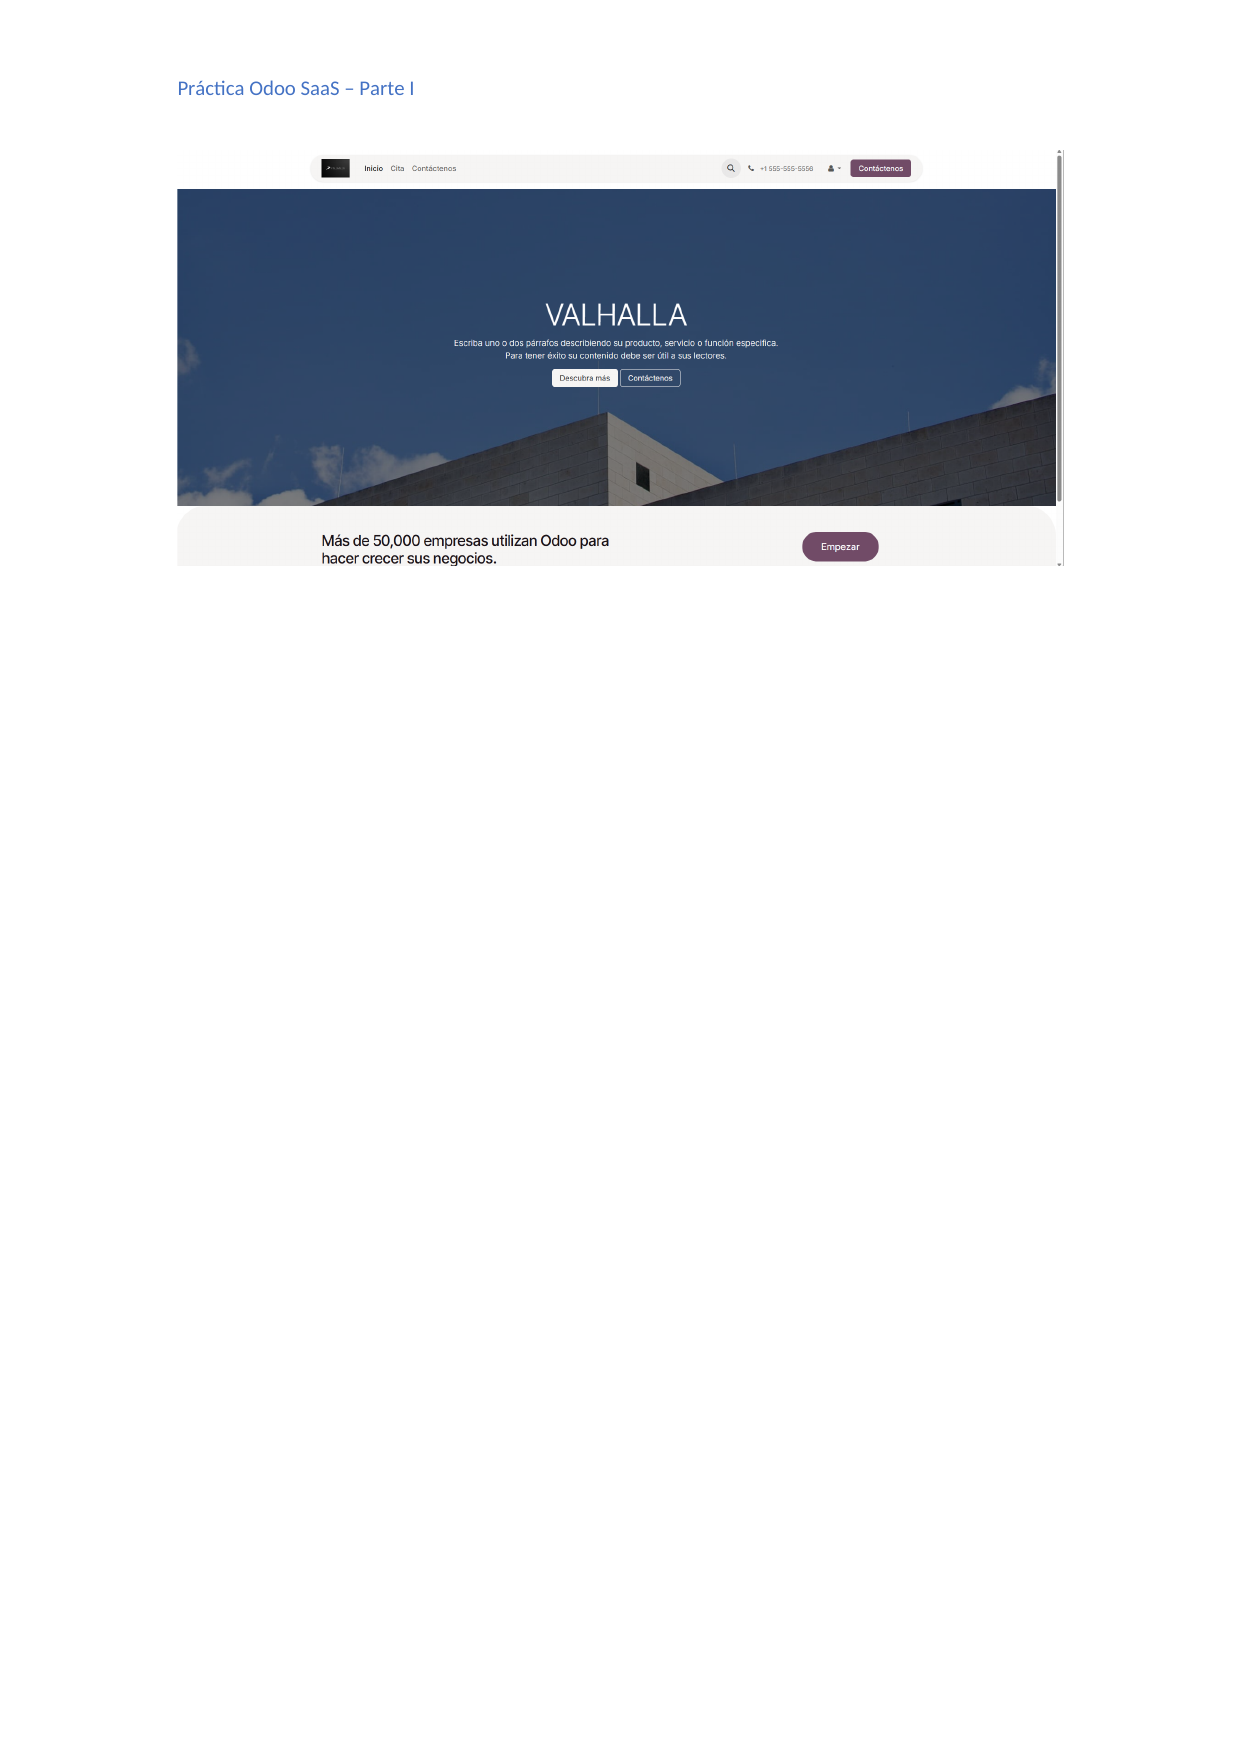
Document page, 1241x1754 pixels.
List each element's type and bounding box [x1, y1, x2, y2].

picture [177, 150, 1064, 566]
